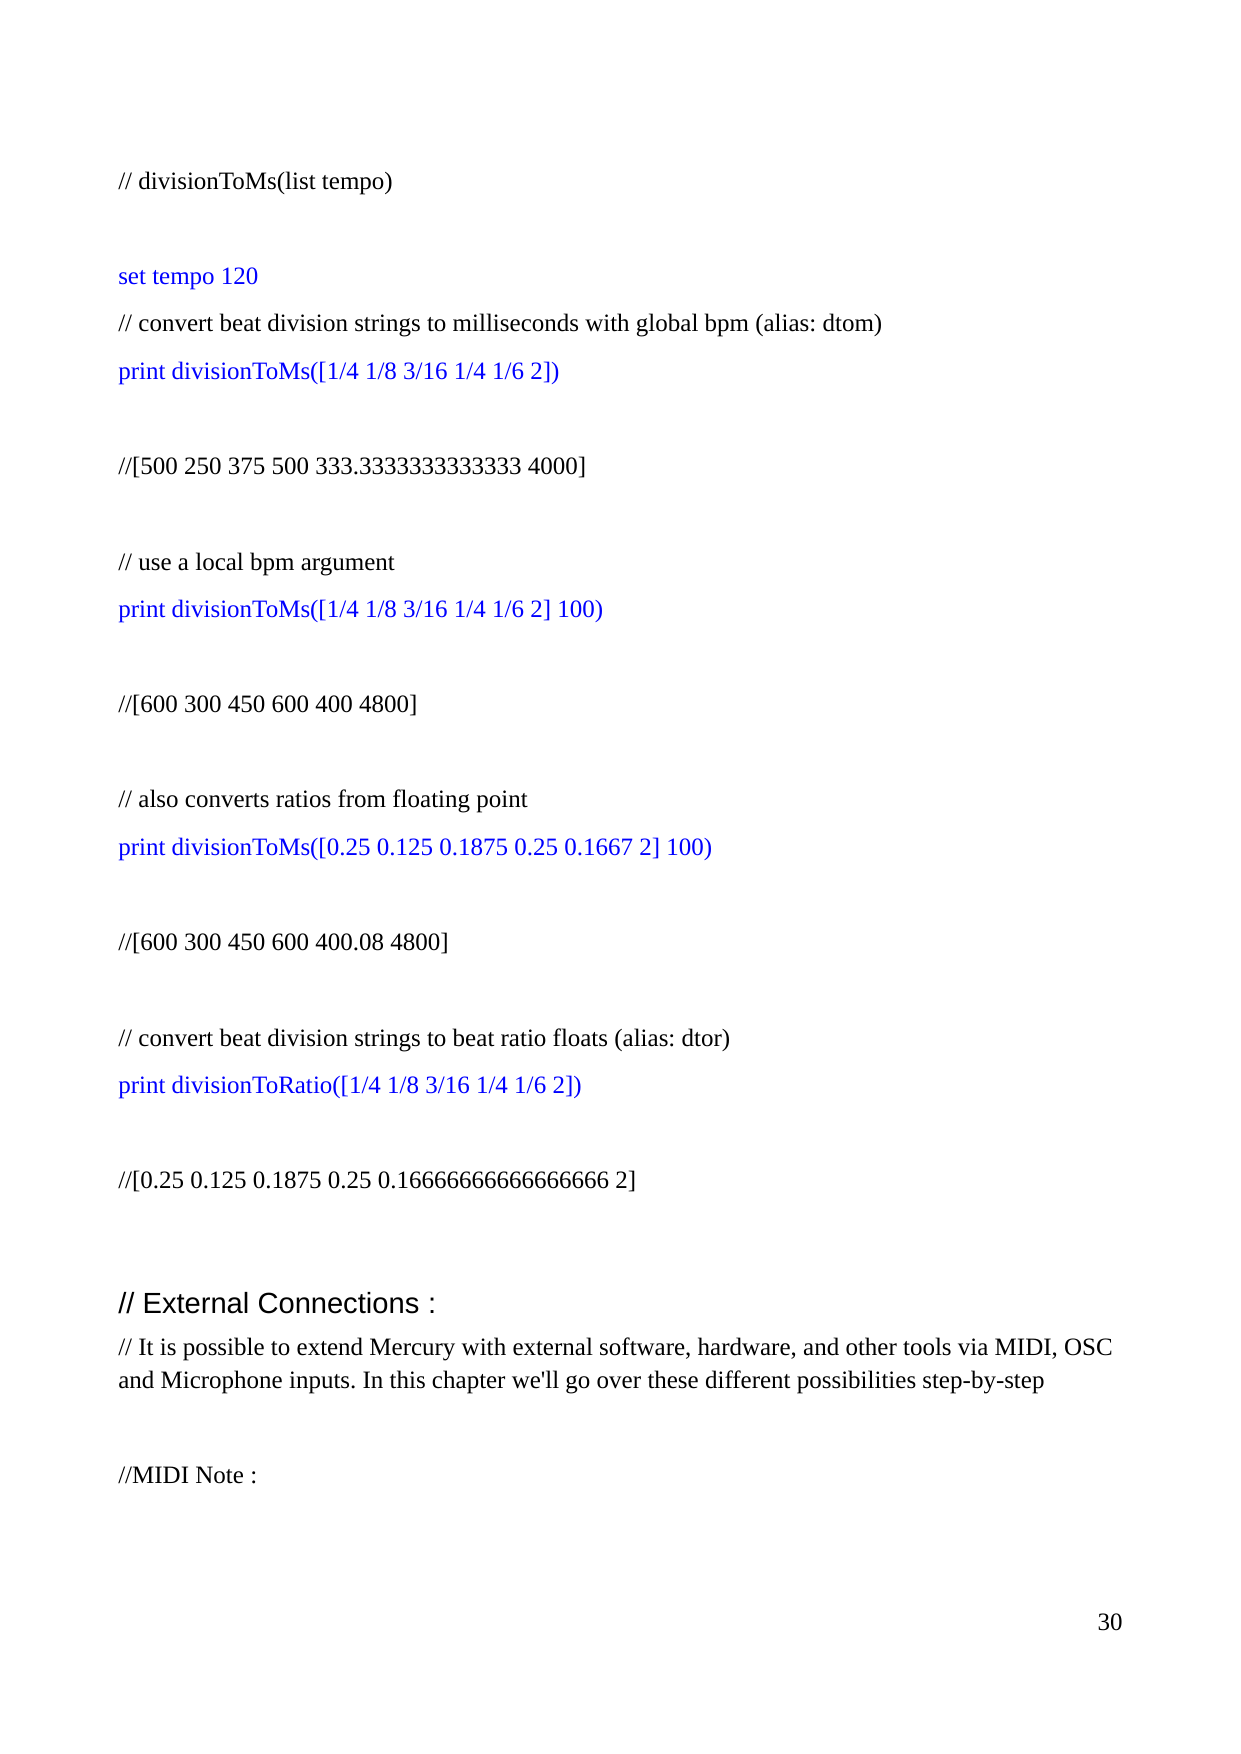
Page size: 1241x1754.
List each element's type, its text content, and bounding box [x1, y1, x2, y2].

text // convert beat division strings to milliseconds with global bpm (alias: dtom) [118, 308, 1122, 337]
text //MIDI Note : [118, 1460, 1122, 1489]
text //[600 300 450 600 400.08 4800] [118, 927, 1122, 956]
text //[0.25 0.125 0.1875 0.25 0.16666666666666666 2] [118, 1165, 1122, 1194]
text // It is possible to extend Mercury with external software, hardware, and other tools via MIDI, OSC and Microphone inputs. In this chapter we'll go over these different possibilities step-by-step [118, 1332, 1122, 1393]
text //[600 300 450 600 400 4800] [118, 689, 1122, 718]
subtitle // External Connections : [118, 1286, 1122, 1319]
text print divisionToRatio([1/4 1/8 3/16 1/4 1/6 2]) [118, 1070, 1122, 1099]
text // also converts ratios from floating point [118, 784, 1122, 813]
text // use a local bpm argument [118, 547, 1122, 575]
text set tempo 120 [118, 261, 1122, 290]
text print divisionToMs([0.25 0.125 0.1875 0.25 0.1667 2] 100) [118, 832, 1122, 861]
text // convert beat division strings to beat ratio floats (alias: dtor) [118, 1023, 1122, 1051]
text // divisionToMs(list tempo) [118, 166, 1122, 194]
text print divisionToMs([1/4 1/8 3/16 1/4 1/6 2] 100) [118, 594, 1122, 623]
text print divisionToMs([1/4 1/8 3/16 1/4 1/6 2]) [118, 356, 1122, 385]
text //[500 250 375 500 333.3333333333333 4000] [118, 451, 1122, 480]
